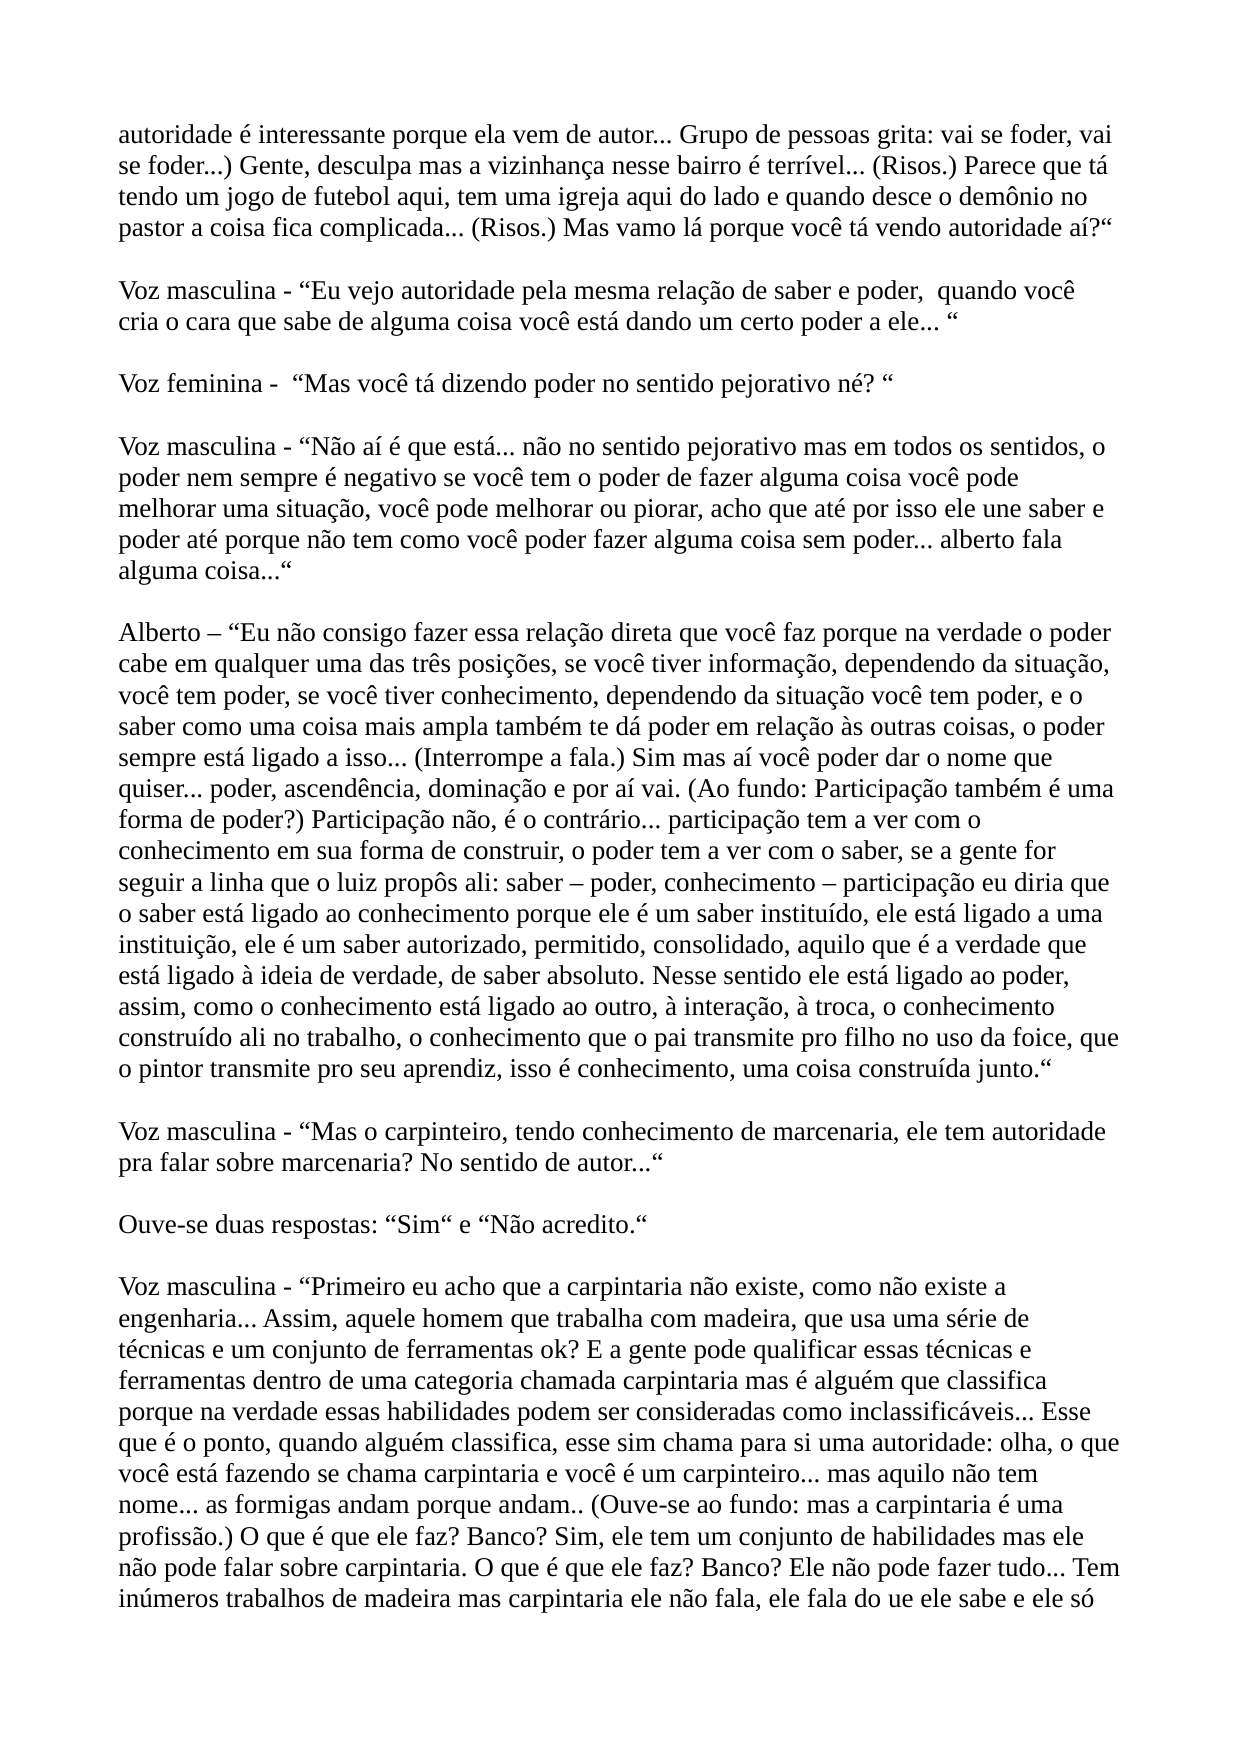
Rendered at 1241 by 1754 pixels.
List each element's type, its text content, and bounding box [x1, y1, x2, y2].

text Voz feminina - “Mas você tá dizendo poder no sentido pejorativo né? “ [118, 367, 1122, 398]
text Ouve-se duas respostas: “Sim“ e “Não acredito.“ [118, 1208, 1122, 1239]
text Voz masculina - “Não aí é que está... não no sentido pejorativo mas em todos os sentidos, o poder nem sempre é negativo se você tem o poder de fazer alguma coisa você pode melhorar uma situação, você pode melhorar ou piorar, acho que até por isso ele une saber e poder até porque não tem como você poder fazer alguma coisa sem poder... alberto fala alguma coisa...“ [118, 429, 1122, 585]
text Alberto – “Eu não consigo fazer essa relação direta que você faz porque na verdade o poder cabe em qualquer uma das três posições, se você tiver informação, dependendo da situação, você tem poder, se você tiver conhecimento, dependendo da situação você tem poder, e o saber como uma coisa mais ampla também te dá poder em relação às outras coisas, o poder sempre está ligado a isso... (Interrompe a fala.) Sim mas aí você poder dar o nome que quiser... poder, ascendência, dominação e por aí vai. (Ao fundo: Participação também é uma forma de poder?) Participação não, é o contrário... participação tem a ver com o conhecimento em sua forma de construir, o poder tem a ver com o saber, se a gente for seguir a linha que o luiz propôs ali: saber – poder, conhecimento – participação eu diria que o saber está ligado ao conhecimento porque ele é um saber instituído, ele está ligado a uma instituição, ele é um saber autorizado, permitido, consolidado, aquilo que é a verdade que está ligado à ideia de verdade, de saber absoluto. Nesse sentido ele está ligado ao poder, assim, como o conhecimento está ligado ao outro, à interação, à troca, o conhecimento construído ali no trabalho, o conhecimento que o pai transmite pro filho no uso da foice, que o pintor transmite pro seu aprendiz, isso é conhecimento, uma coisa construída junto.“ [118, 616, 1122, 1084]
text autoridade é interessante porque ela vem de autor... Grupo de pessoas grita: vai se foder, vai se foder...) Gente, desculpa mas a vizinhança nesse bairro é terrível... (Risos.) Parece que tá tendo um jogo de futebol aqui, tem uma igreja aqui do lado e quando desce o demônio no pastor a coisa fica complicada... (Risos.) Mas vamo lá porque você tá vendo autoridade aí?“ [118, 118, 1122, 243]
text Voz masculina - “Mas o carpinteiro, tendo conhecimento de marcenaria, ele tem autoridade pra falar sobre marcenaria? No sentido de autor...“ [118, 1115, 1122, 1177]
text Voz masculina - “Primeiro eu acho que a carpintaria não existe, como não existe a engenharia... Assim, aquele homem que trabalha com madeira, que usa uma série de técnicas e um conjunto de ferramentas ok? E a gente pode qualificar essas técnicas e ferramentas dentro de uma categoria chamada carpintaria mas é alguém que classifica porque na verdade essas habilidades podem ser consideradas como inclassificáveis... Esse que é o ponto, quando alguém classifica, esse sim chama para si uma autoridade: olha, o que você está fazendo se chama carpintaria e você é um carpinteiro... mas aquilo não tem nome... as formigas andam porque andam.. (Ouve-se ao fundo: mas a carpintaria é uma profissão.) O que é que ele faz? Banco? Sim, ele tem um conjunto de habilidades mas ele não pode falar sobre carpintaria. O que é que ele faz? Banco? Ele não pode fazer tudo... Tem inúmeros trabalhos de madeira mas carpintaria ele não fala, ele fala do ue ele sabe e ele só [118, 1271, 1122, 1613]
text Voz masculina - “Eu vejo autoridade pela mesma relação de saber e poder, quando você cria o cara que sabe de alguma coisa você está dando um certo poder a ele... “ [118, 274, 1122, 336]
